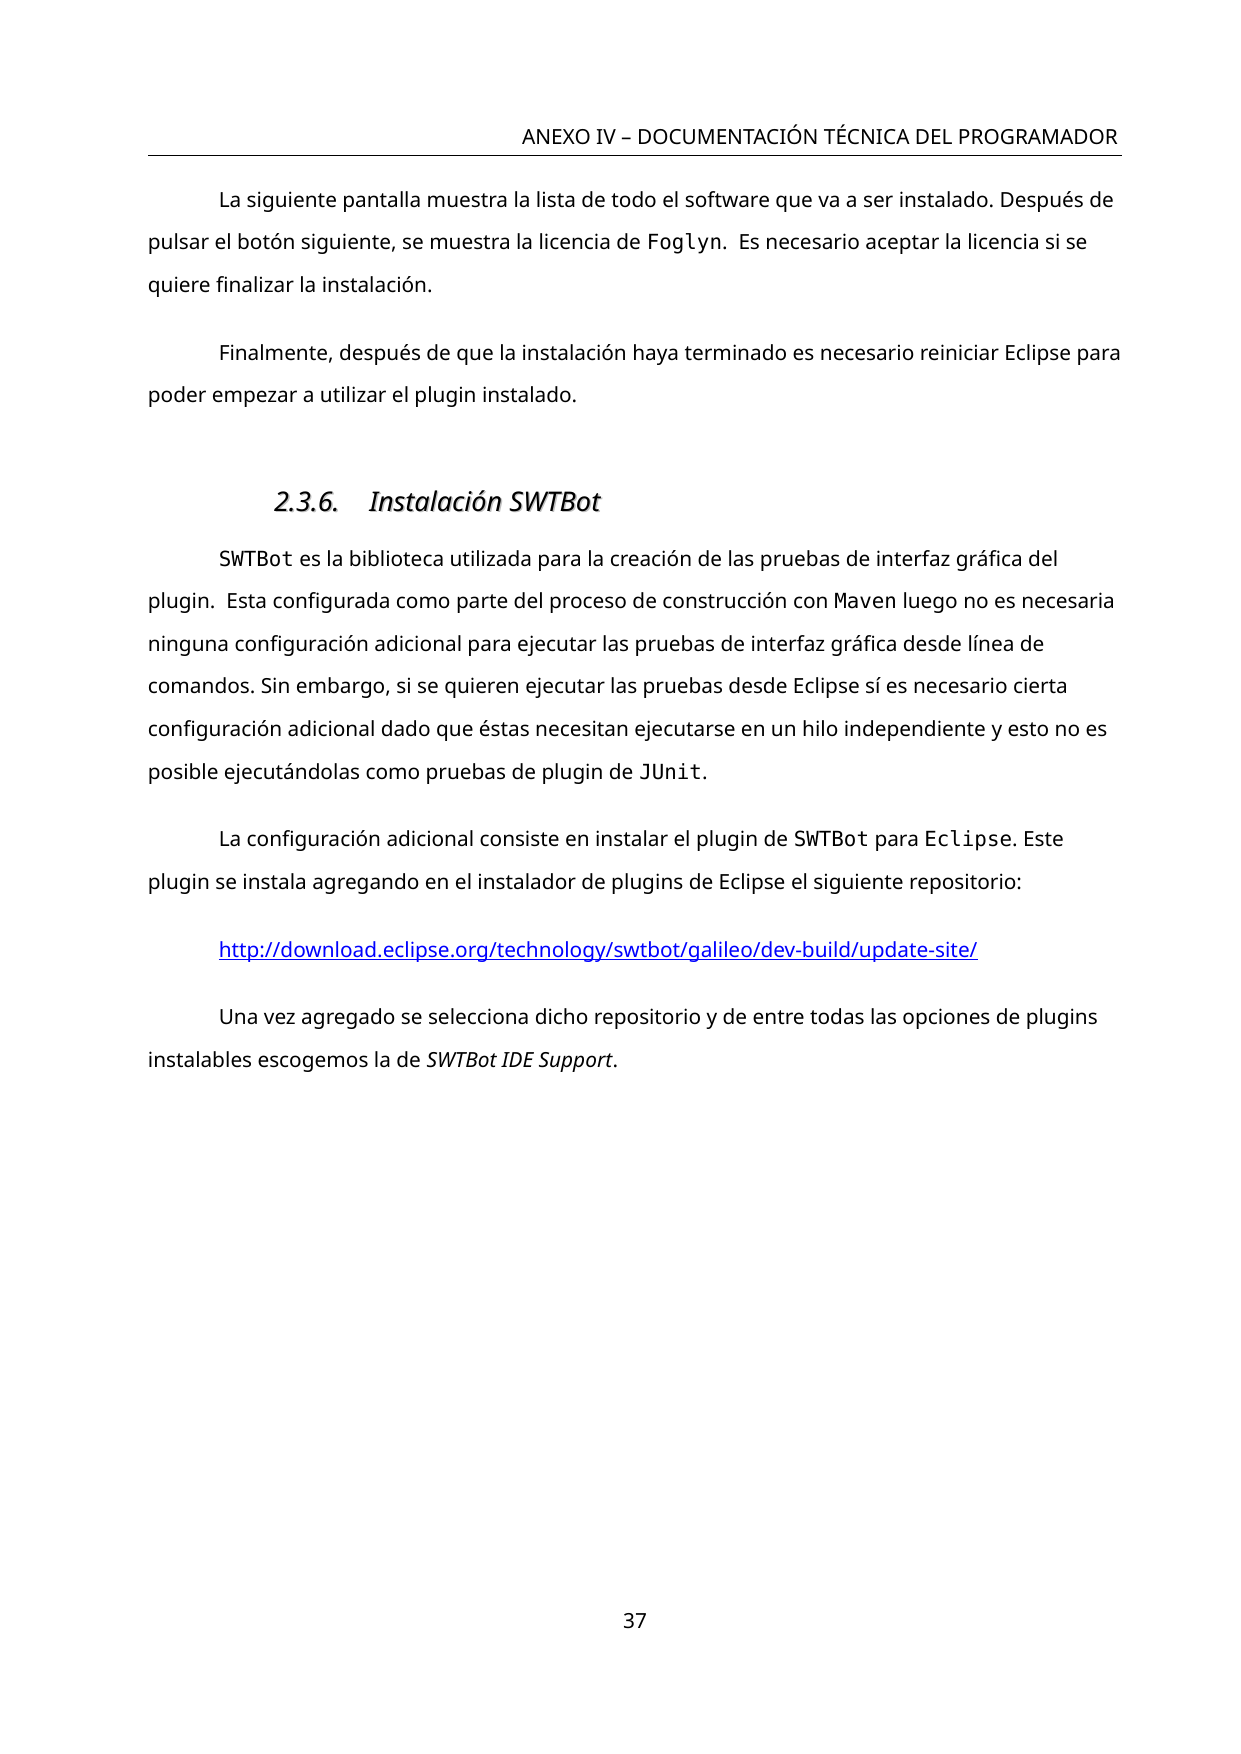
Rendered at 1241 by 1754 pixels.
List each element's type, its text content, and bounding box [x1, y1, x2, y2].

text Finalmente, después de que la instalación haya terminado es necesario reiniciar Eclipse para poder empezar a utilizar el plugin instalado. [148, 338, 1122, 409]
text SWTBot es la biblioteca utilizada para la creación de las pruebas de interfaz gráfica del plugin. Esta configurada como parte del proceso de construcción con Maven luego no es necesaria ninguna configuración adicional para ejecutar las pruebas de interfaz gráfica desde línea de comandos. Sin embargo, si se quieren ejecutar las pruebas desde Eclipse sí es necesario cierta configuración adicional dado que éstas necesitan ejecutarse en un hilo independiente y esto no es posible ejecutándolas como pruebas de plugin de JUnit. [148, 544, 1122, 785]
subtitle Instalación SWTBot [339, 482, 1122, 519]
text La configuración adicional consiste en instalar el plugin de SWTBot para Eclipse. Este plugin se instala agregando en el instalador de plugins de Eclipse el siguiente repositorio: [148, 824, 1122, 896]
text http://download.eclipse.org/technology/swtbot/galileo/dev-build/update-site/ [148, 935, 1122, 963]
text La siguiente pantalla muestra la lista de todo el software que va a ser instalado. Después de pulsar el botón siguiente, se muestra la licencia de Foglyn. Es necesario aceptar la licencia si se quiere finalizar la instalación. [148, 185, 1122, 298]
text Una vez agregado se selecciona dicho repositorio y de entre todas las opciones de plugins instalables escogemos la de SWTBot IDE Support. [148, 1002, 1122, 1073]
